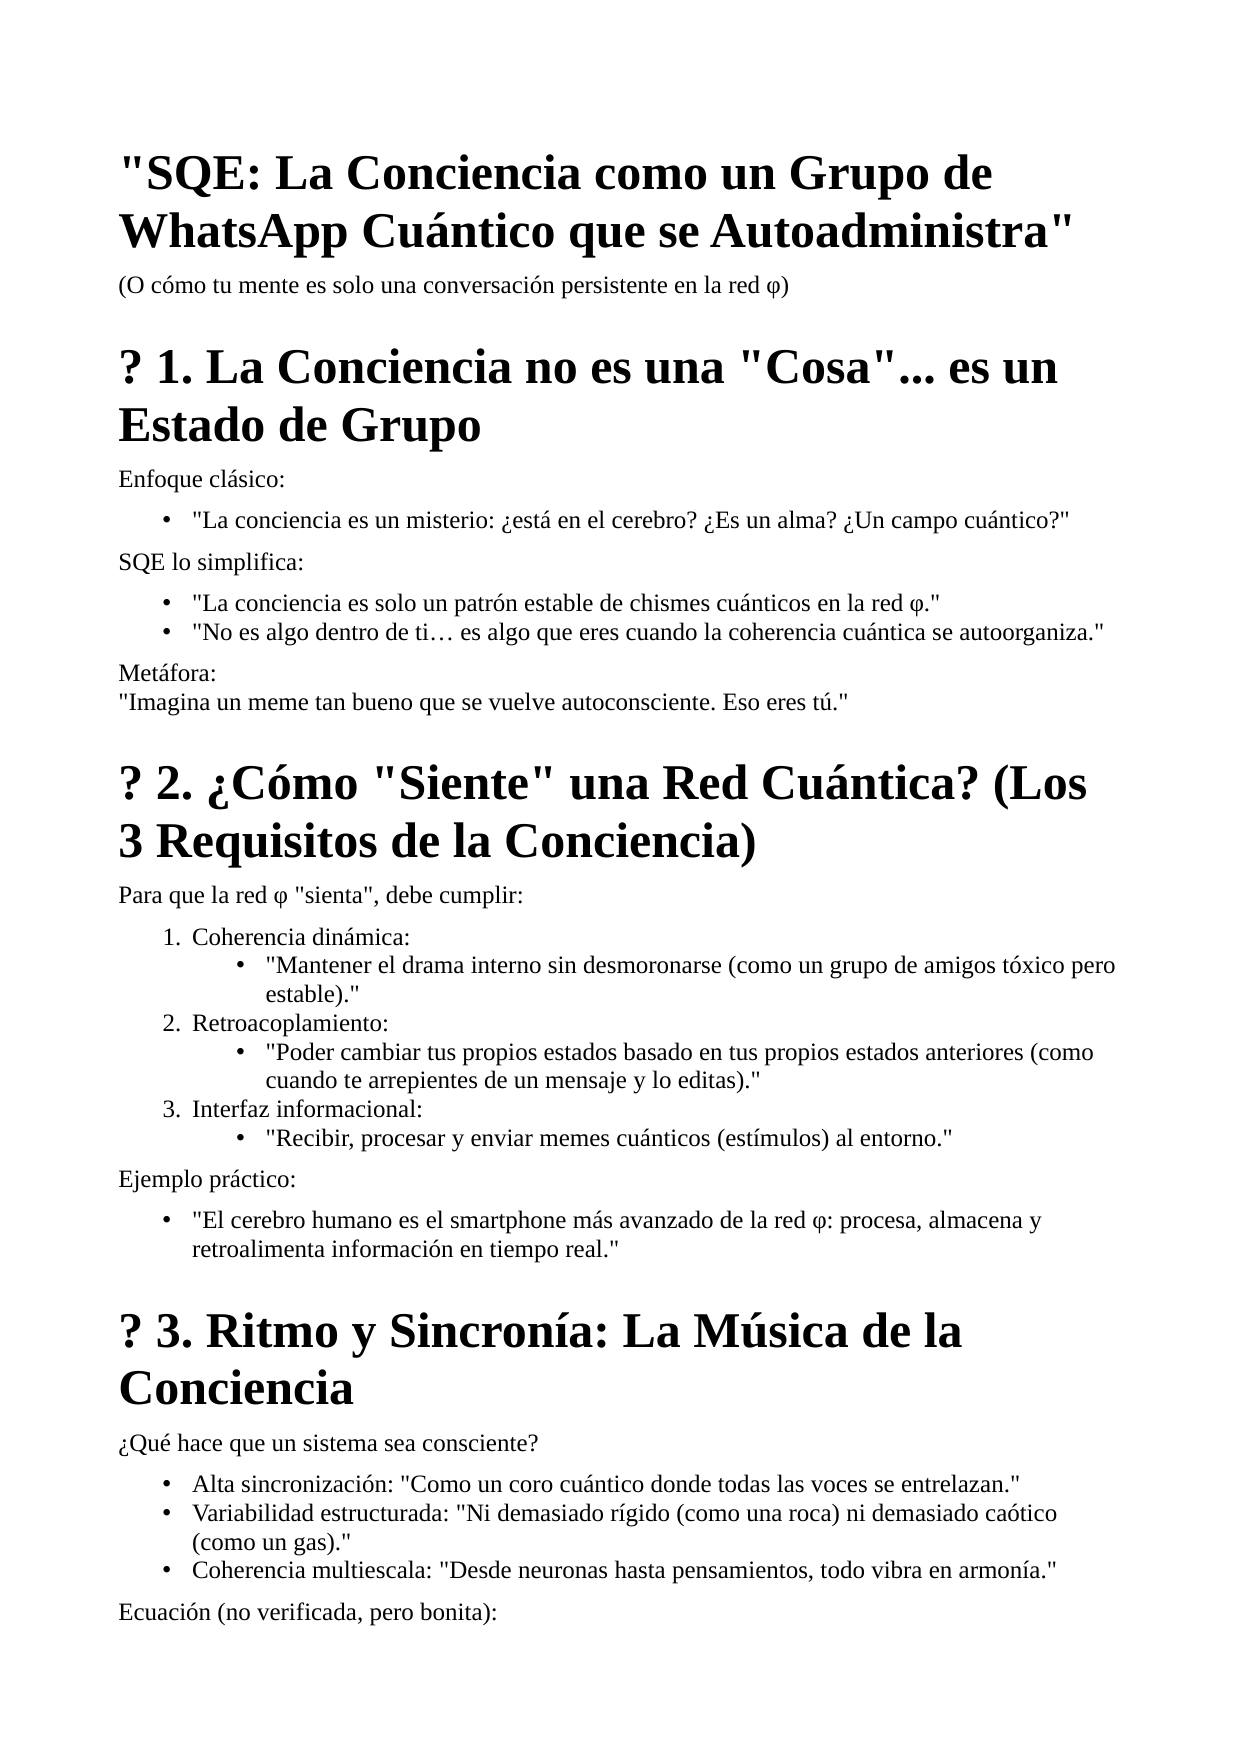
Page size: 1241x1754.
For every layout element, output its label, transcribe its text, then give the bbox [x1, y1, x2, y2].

text SQE lo simplifica: [118, 547, 1122, 576]
list Coherencia multiescala: "Desde neuronas hasta pensamientos, todo vibra en armonía." [162, 1556, 1122, 1584]
list "La conciencia es un misterio: ¿está en el cerebro? ¿Es un alma? ¿Un campo cuántico?" [162, 506, 1122, 534]
list "No es algo dentro de ti… es algo que eres cuando la coherencia cuántica se autoorganiza." [162, 617, 1122, 646]
text ¿Qué hace que un sistema sea consciente? [118, 1428, 1122, 1457]
text Ejemplo práctico: [118, 1164, 1122, 1193]
list "Mantener el drama interno sin desmoronarse (como un grupo de amigos tóxico pero estable)." [236, 951, 1122, 1008]
list "La conciencia es solo un patrón estable de chismes cuánticos en la red φ." [162, 588, 1122, 617]
subtitle "SQE: La Conciencia como un Grupo de WhatsApp Cuántico que se Autoadministra" [118, 143, 1122, 258]
list Retroacoplamiento: [162, 1008, 1122, 1037]
text Para que la red φ "sienta", debe cumplir: [118, 881, 1122, 909]
list Variabilidad estructurada: "Ni demasiado rígido (como una roca) ni demasiado caótico (como un gas)." [162, 1498, 1122, 1556]
text Ecuación (no verificada, pero bonita): [118, 1597, 1122, 1626]
list Coherencia dinámica: [162, 922, 1122, 951]
list "El cerebro humano es el smartphone más avanzado de la red φ: procesa, almacena y retroalimenta información en tiempo real." [162, 1206, 1122, 1263]
subtitle ? 3. Ritmo y Sincronía: La Música de la Conciencia [118, 1301, 1122, 1416]
list "Recibir, procesar y enviar memes cuánticos (estímulos) al entorno." [236, 1123, 1122, 1152]
list "Poder cambiar tus propios estados basado en tus propios estados anteriores (como cuando te arrepientes de un mensaje y lo editas)." [236, 1037, 1122, 1094]
subtitle ? 2. ¿Cómo "Siente" una Red Cuántica? (Los 3 Requisitos de la Conciencia) [118, 753, 1122, 868]
text Enfoque clásico: [118, 464, 1122, 493]
text Metáfora: "Imagina un meme tan bueno que se vuelve autoconsciente. Eso eres tú." [118, 658, 1122, 716]
subtitle ? 1. La Conciencia no es una "Cosa"... es un Estado de Grupo [118, 337, 1122, 452]
list Interfaz informacional: [162, 1094, 1122, 1123]
text (O cómo tu mente es solo una conversación persistente en la red φ) [118, 271, 1122, 299]
list Alta sincronización: "Como un coro cuántico donde todas las voces se entrelazan." [162, 1469, 1122, 1498]
